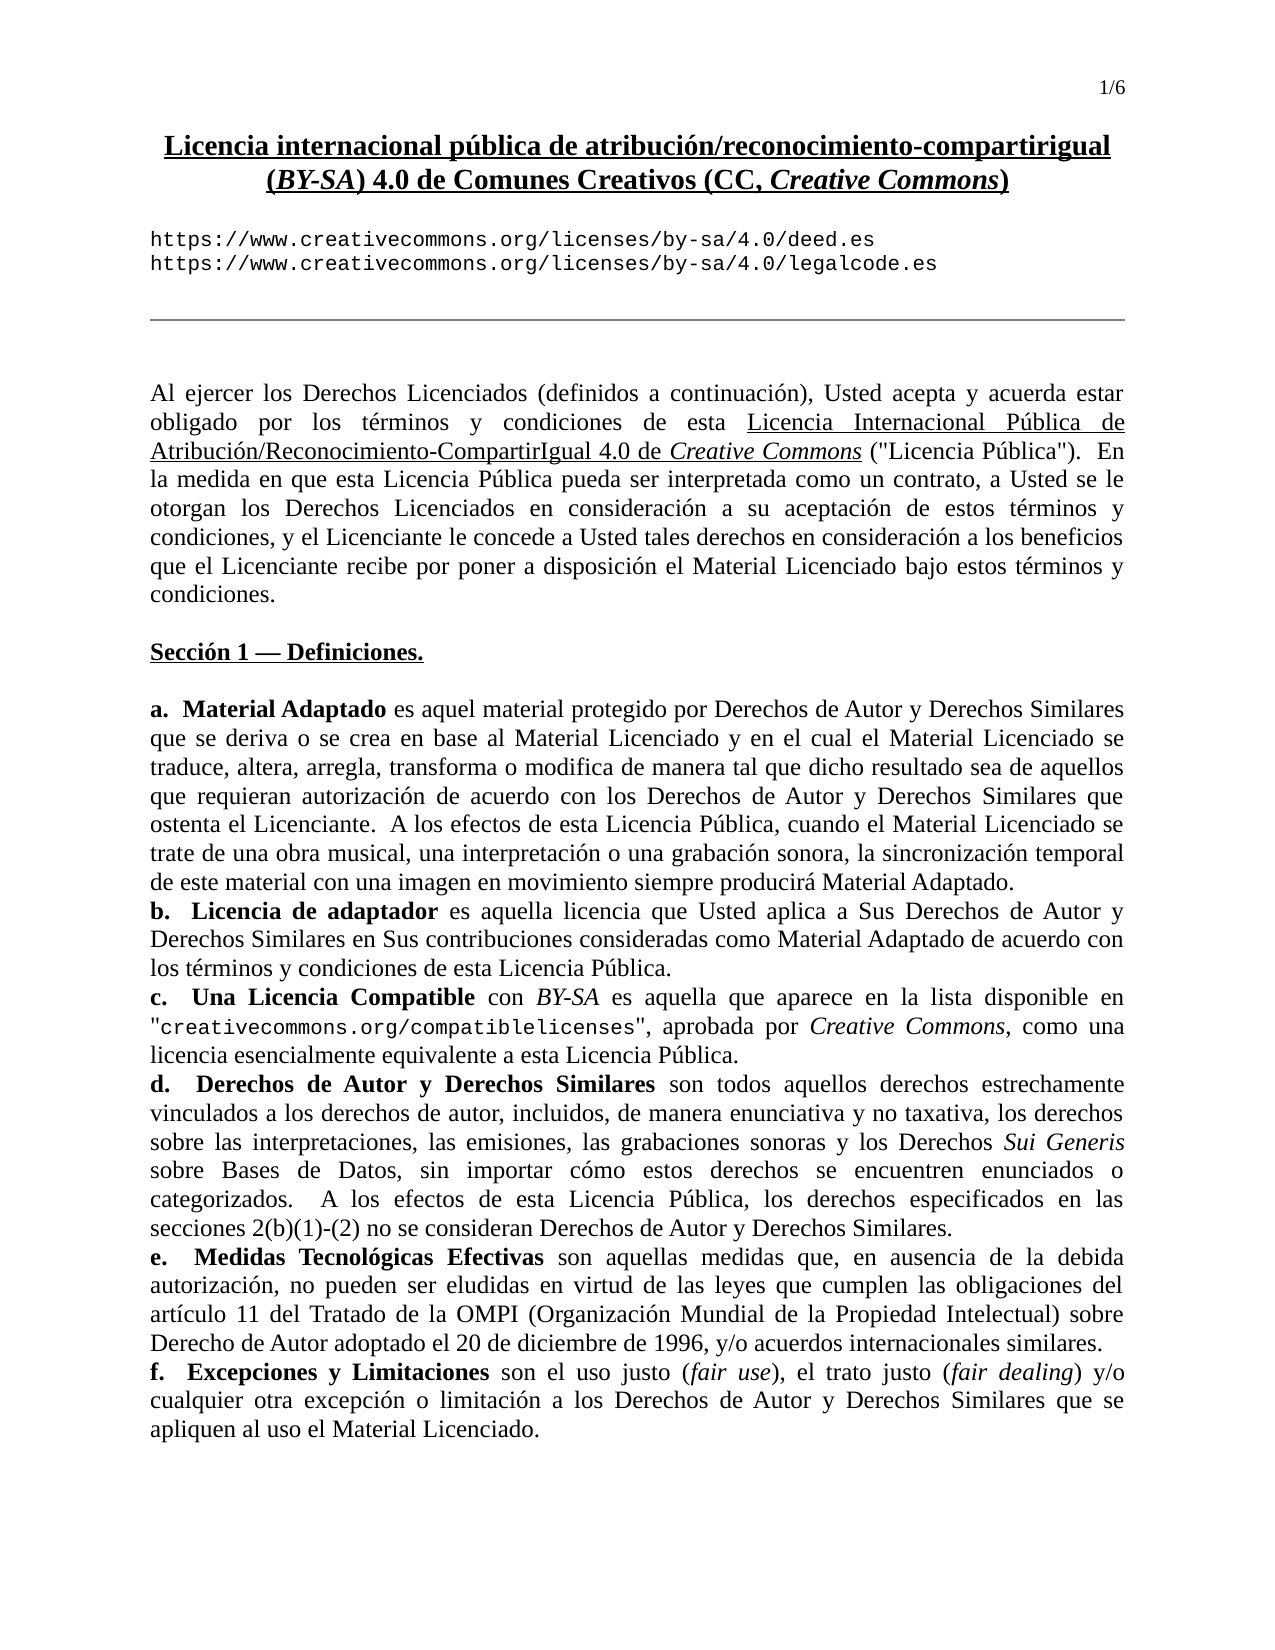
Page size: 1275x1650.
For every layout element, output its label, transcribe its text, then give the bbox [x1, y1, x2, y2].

text d. Derechos de Autor y Derechos Similares son todos aquellos derechos estrechamente vinculados a los derechos de autor, incluidos, de manera enunciativa y no taxativa, los derechos sobre las interpretaciones, las emisiones, las grabaciones sonoras y los Derechos Sui Generis sobre Bases de Datos, sin importar cómo estos derechos se encuentren enunciados o categorizados. A los efectos de esta Licencia Pública, los derechos especificados en las secciones 2(b)(1)-(2) no se consideran Derechos de Autor y Derechos Similares. [150, 1069, 1125, 1242]
text Sección 1 — Definiciones. [150, 608, 1125, 666]
text Al ejercer los Derechos Licenciados (definidos a continuación), Usted acepta y acuerda estar obligado por los términos y condiciones de esta Licencia Internacional Pública de Atribución/Reconocimiento-CompartirIgual 4.0 de Creative Commons ("Licencia Pública"). En la medida en que esta Licencia Pública pueda ser interpretada como un contrato, a Usted se le otorgan los Derechos Licenciados en consideración a su aceptación de estos términos y condiciones, y el Licenciante le concede a Usted tales derechos en consideración a los beneficios que el Licenciante recibe por poner a disposición el Material Licenciado bajo estos términos y condiciones. [150, 378, 1125, 608]
text Licencia internacional pública de atribución/reconocimiento-compartirigual (BY-SA) 4.0 de Comunes Creativos (CC, Creative Commons) [150, 128, 1125, 196]
text a. Material Adaptado es aquel material protegido por Derechos de Autor y Derechos Similares que se deriva o se crea en base al Material Licenciado y en el cual el Material Licenciado se traduce, altera, arregla, transforma o modifica de manera tal que dicho resultado sea de aquellos que requieran autorización de acuerdo con los Derechos de Autor y Derechos Similares que ostenta el Licenciante. A los efectos de esta Licencia Pública, cuando el Material Licenciado se trate de una obra musical, una interpretación o una grabación sonora, la sincronización temporal de este material con una imagen en movimiento siempre producirá Material Adaptado. [150, 666, 1125, 896]
text f. Excepciones y Limitaciones son el uso justo (fair use), el trato justo (fair dealing) y/o cualquier otra excepción o limitación a los Derechos de Autor y Derechos Similares que se apliquen al uso el Material Licenciado. [150, 1357, 1125, 1443]
text b. Licencia de adaptador es aquella licencia que Usted aplica a Sus Derechos de Autor y Derechos Similares en Sus contribuciones consideradas como Material Adaptado de acuerdo con los términos y condiciones de esta Licencia Pública. [150, 896, 1125, 982]
text e. Medidas Tecnológicas Efectivas son aquellas medidas que, en ausencia de la debida autorización, no pueden ser eludidas en virtud de las leyes que cumplen las obligaciones del artículo 11 del Tratado de la OMPI (Organización Mundial de la Propiedad Intelectual) sobre Derecho de Autor adoptado el 20 de diciembre de 1996, y/o acuerdos internacionales similares. [150, 1242, 1125, 1357]
text https://www.creativecommons.org/licenses/by-sa/4.0/deed.es https://www.creativecommons.org/licenses/by-sa/4.0/legalcode.es [150, 229, 1125, 305]
text c. Una Licencia Compatible con BY-SA es aquella que aparece en la lista disponible en "creativecommons.org/​compatiblelicenses", aprobada por Creative Commons, como una licencia esencialmente equivalente a esta Licencia Pública. [150, 982, 1125, 1069]
